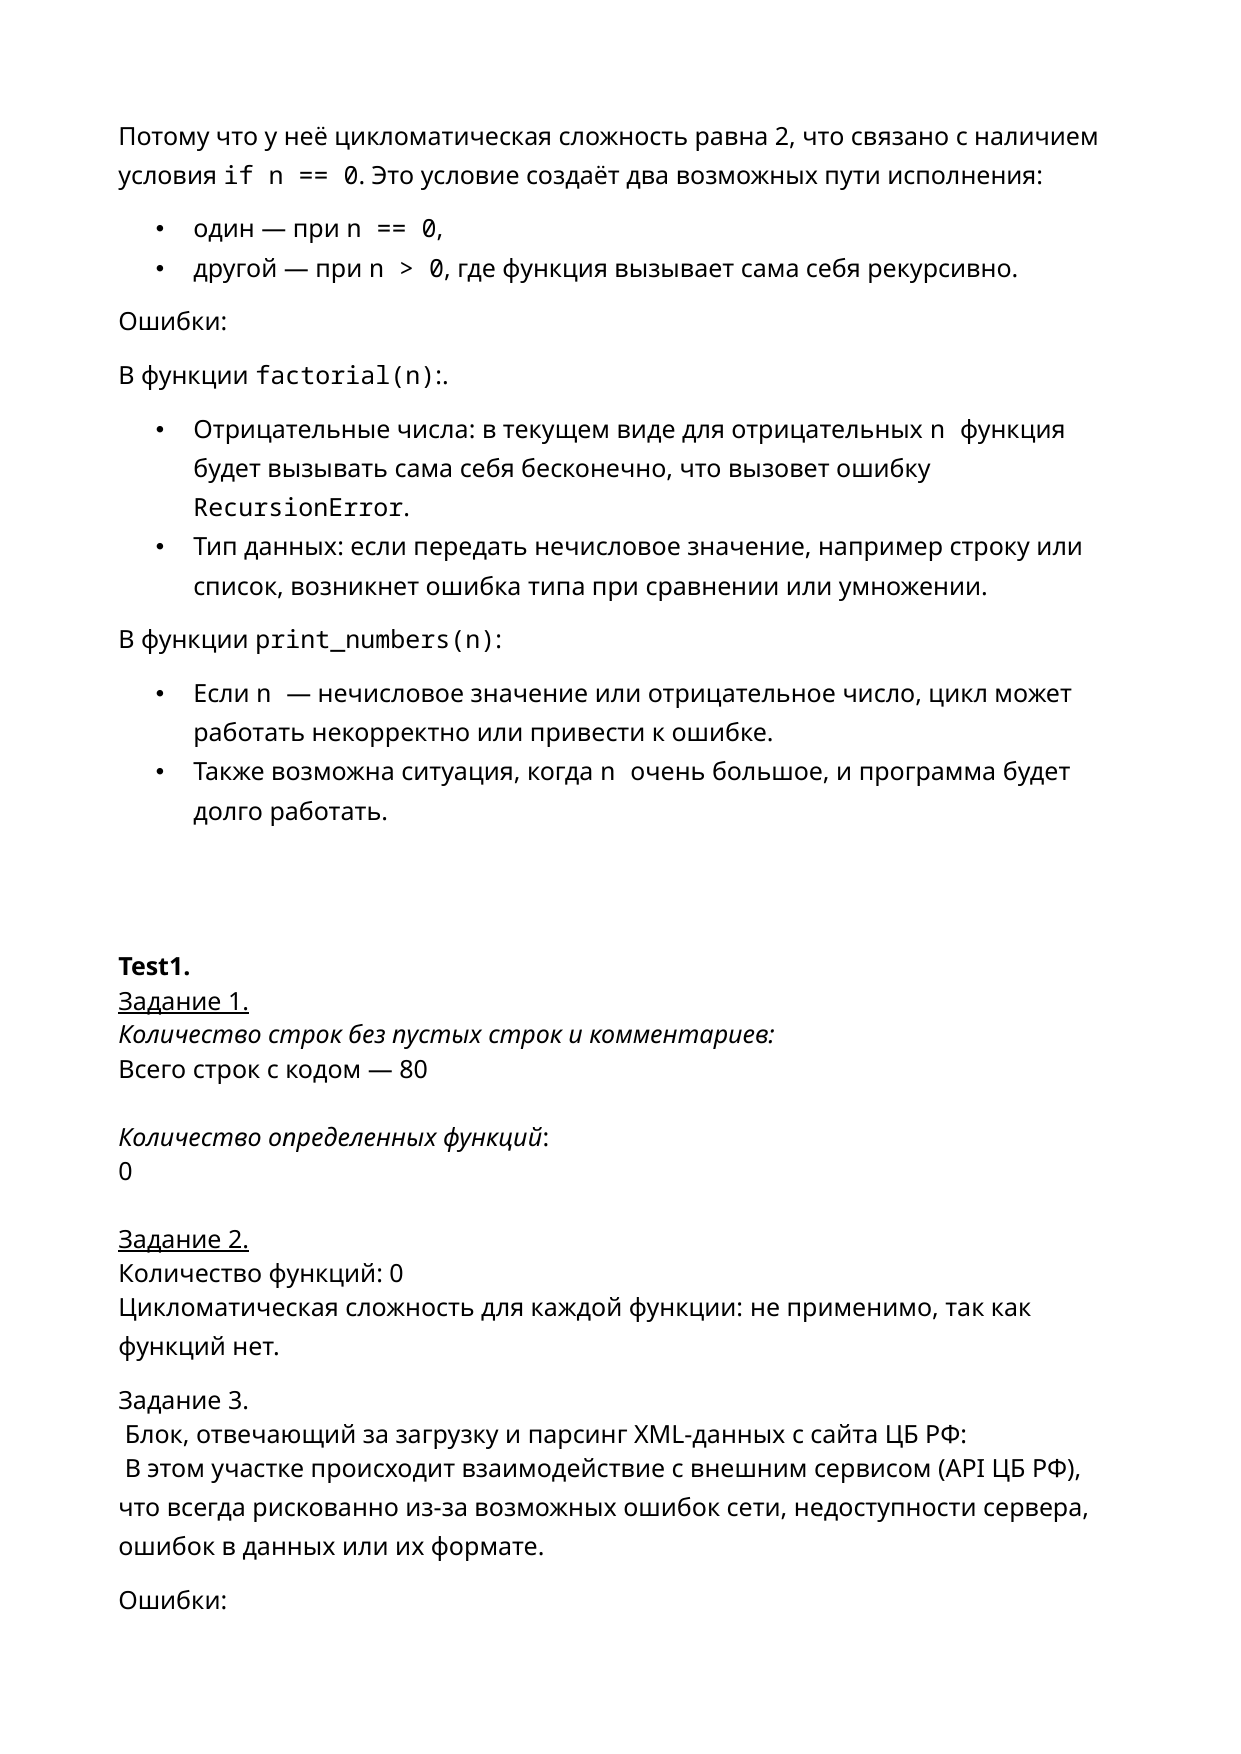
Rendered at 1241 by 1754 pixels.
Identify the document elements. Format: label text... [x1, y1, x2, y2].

text Ошибки: [118, 304, 1122, 338]
text Количество строк без пустых строк и комментариев: [118, 1017, 1122, 1051]
text В этом участке происходит взаимодействие с внешним сервисом (API ЦБ РФ), что всегда рискованно из-за возможных ошибок сети, недоступности сервера, ошибок в данных или их формате. [118, 1451, 1122, 1563]
text Ошибки: [118, 1583, 1122, 1617]
text Потому что у неё цикломатическая сложность равна 2, что связано с наличием условия if n == 0. Это условие создаёт два возможных пути исполнения: [118, 118, 1122, 191]
list Отрицательные числа: в текущем виде для отрицательных n функция будет вызывать сама себя бесконечно, что вызовет ошибку RecursionError. [156, 411, 1122, 524]
text Количество определенных функций: [118, 1119, 1122, 1153]
text В функции factorial(n):. [118, 358, 1122, 392]
text 0 [118, 1153, 1122, 1187]
text Количество функций: 0 [118, 1256, 1122, 1290]
list Если n — нечисловое значение или отрицательное число, цикл может работать некорректно или привести к ошибке. [156, 676, 1122, 749]
list другой — при n > 0, где функция вызывает сама себя рекурсивно. [156, 250, 1122, 284]
text Задание 1. [118, 983, 1122, 1017]
text Задание 2. [118, 1222, 1122, 1256]
text Цикломатическая сложность для каждой функции: не применимо, так как функций нет. [118, 1290, 1122, 1363]
list Также возможна ситуация, когда n очень большое, и программа будет долго работать. [156, 754, 1122, 827]
list Тип данных: если передать нечисловое значение, например строку или список, возникнет ошибка типа при сравнении или умножении. [156, 529, 1122, 602]
list один — при n == 0, [156, 211, 1122, 245]
text Блок, отвечающий за загрузку и парсинг XML-данных с сайта ЦБ РФ: [118, 1417, 1122, 1451]
text Test1. [118, 949, 1122, 983]
text Всего строк с кодом — 80 [118, 1051, 1122, 1085]
text В функции print_numbers(n): [118, 622, 1122, 656]
text Задание 3. [118, 1383, 1122, 1417]
